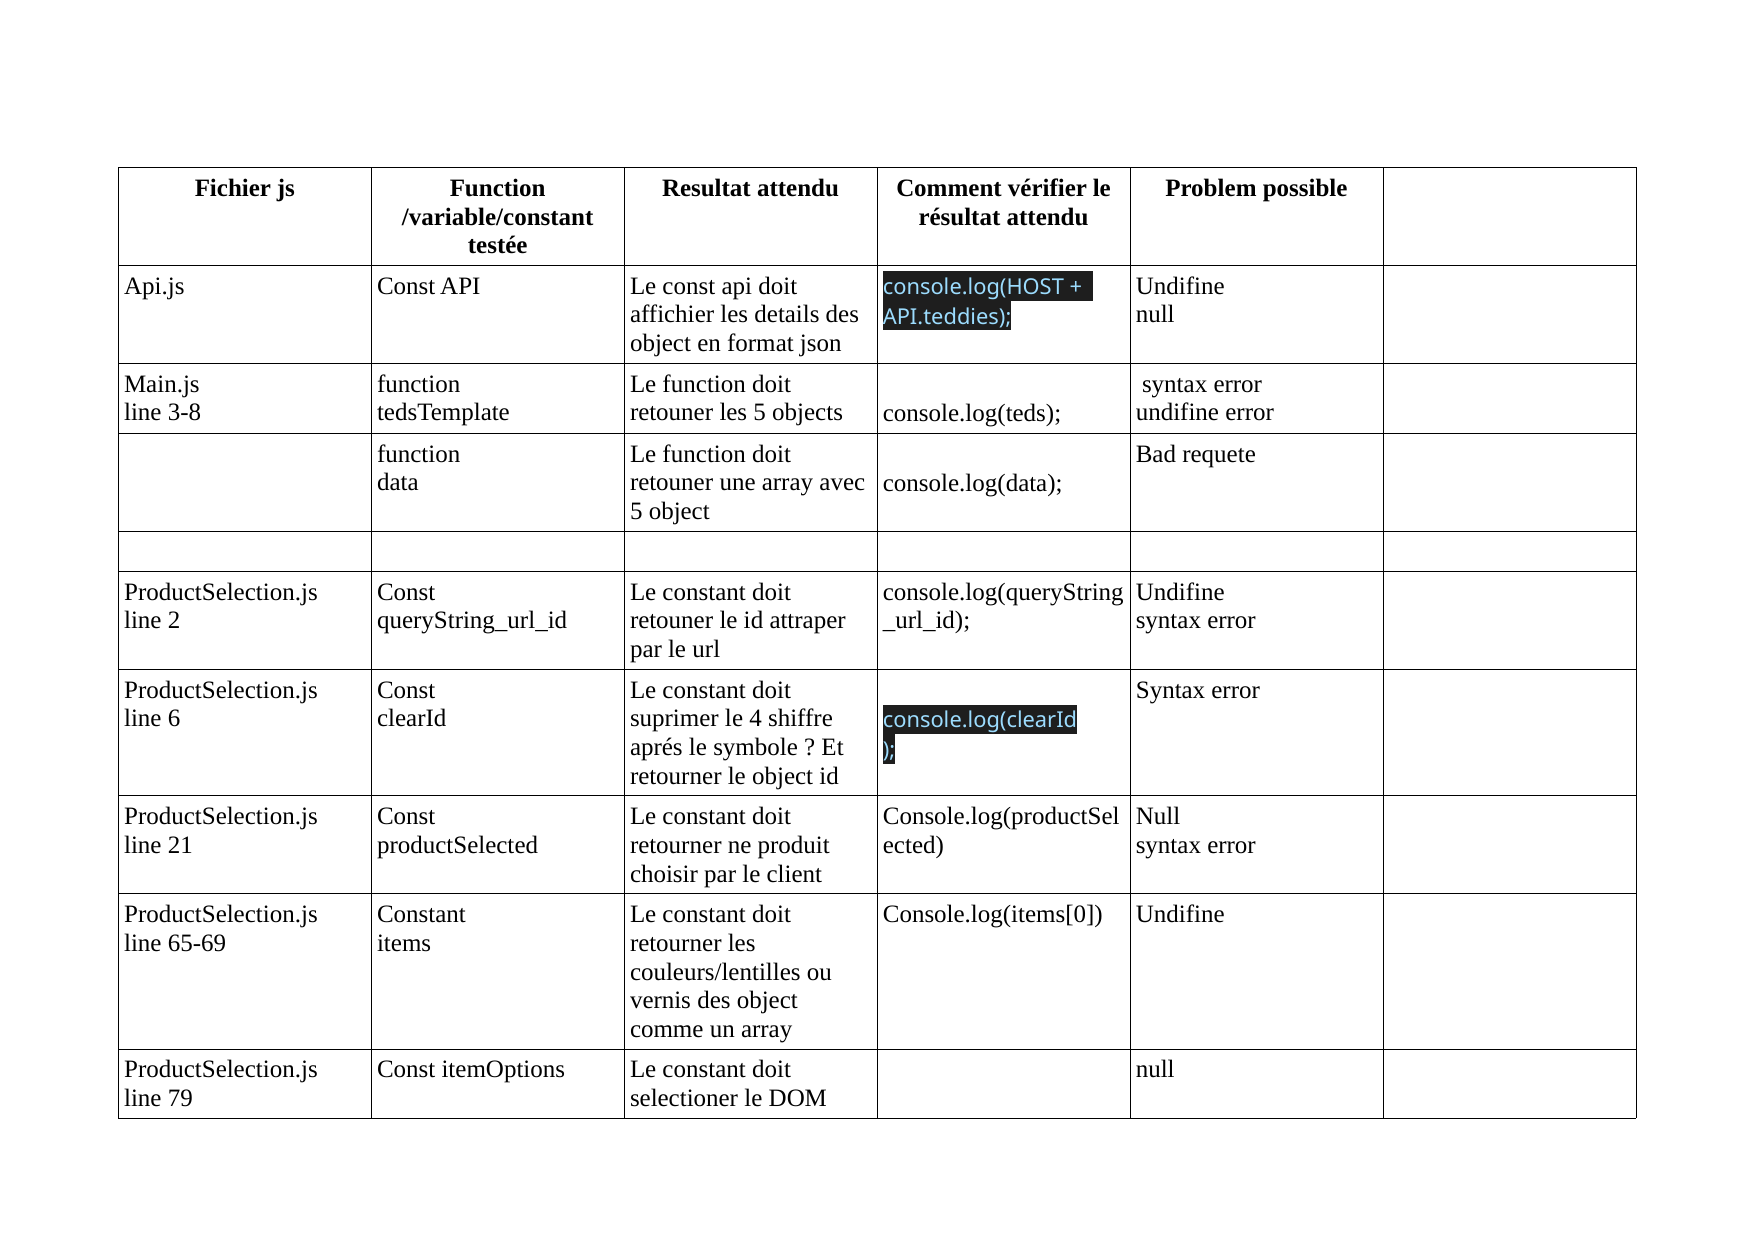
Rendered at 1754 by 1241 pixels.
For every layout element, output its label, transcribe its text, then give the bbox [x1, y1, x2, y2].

table_cell Const API [372, 266, 624, 363]
table_header [1384, 168, 1636, 265]
table_cell Null syntax error [1131, 796, 1383, 893]
table_cell console.log(teds); [878, 364, 1130, 433]
table_cell Undifine [1131, 894, 1383, 1048]
table_cell [1384, 532, 1636, 571]
table_header Function /variable/constant testée [372, 168, 624, 265]
table_cell ProductSelection.js line 2 [119, 572, 371, 669]
table_header Resultat attendu [625, 168, 877, 265]
table_cell Le function doit retouner les 5 objects [625, 364, 877, 433]
table_cell [1384, 1050, 1636, 1118]
table_cell [1384, 670, 1636, 795]
table_cell Le constant doit retouner le id attraper par le url [625, 572, 877, 669]
table_cell Le const api doit affichier les details des object en format json [625, 266, 877, 363]
table_cell Le constant doit retourner ne produit choisir par le client [625, 796, 877, 893]
table_cell ProductSelection.js line 21 [119, 796, 371, 893]
table_cell Constant items [372, 894, 624, 1048]
table_cell [1384, 266, 1636, 363]
table_cell ProductSelection.js line 79 [119, 1050, 371, 1118]
table_cell [372, 532, 624, 571]
table_cell Bad requete [1131, 434, 1383, 531]
table_header Problem possible [1131, 168, 1383, 265]
table_cell [1384, 894, 1636, 1048]
table_cell Main.js line 3-8 [119, 364, 371, 433]
table_cell Console.log(productSelected) [878, 796, 1130, 893]
table_cell null [1131, 1050, 1383, 1118]
table_cell [1384, 364, 1636, 433]
table_cell ProductSelection.js line 65-69 [119, 894, 371, 1048]
table_cell syntax error undifine error [1131, 364, 1383, 433]
table_cell Console.log(items[0]) [878, 894, 1130, 1048]
table_cell Le constant doit suprimer le 4 shiffre aprés le symbole ? Et retourner le object id [625, 670, 877, 795]
table_cell [1384, 796, 1636, 893]
table_cell Le constant doit retourner les couleurs/lentilles ou vernis des object comme un array [625, 894, 877, 1048]
table_header Comment vérifier le résultat attendu [878, 168, 1130, 265]
table_cell [1384, 434, 1636, 531]
table_cell Syntax error [1131, 670, 1383, 795]
table_cell console.log(queryString_url_id); [878, 572, 1130, 669]
table_cell Const productSelected [372, 796, 624, 893]
table_cell Const queryString_url_id [372, 572, 624, 669]
table_cell [1131, 532, 1383, 571]
table_cell [878, 532, 1130, 571]
table_header Fichier js [119, 168, 371, 265]
table_cell [625, 532, 877, 571]
table_cell Api.js [119, 266, 371, 363]
table_cell [119, 434, 371, 531]
table_cell Undifine syntax error [1131, 572, 1383, 669]
table_cell console.log(data); [878, 434, 1130, 531]
table_cell [878, 1050, 1130, 1118]
table_cell ProductSelection.js line 6 [119, 670, 371, 795]
table_cell [119, 532, 371, 571]
table_cell function data [372, 434, 624, 531]
table_cell Const clearId [372, 670, 624, 795]
table_cell Const itemOptions [372, 1050, 624, 1118]
table_cell [1384, 572, 1636, 669]
table_cell Le constant doit selectioner le DOM [625, 1050, 877, 1118]
table_cell Undifine null [1131, 266, 1383, 363]
table_cell console.log(HOST + API.teddies); [878, 266, 1130, 363]
table_cell Le function doit retouner une array avec 5 object [625, 434, 877, 531]
table_cell console.log(clearId ); [878, 670, 1130, 795]
table_cell function tedsTemplate [372, 364, 624, 433]
